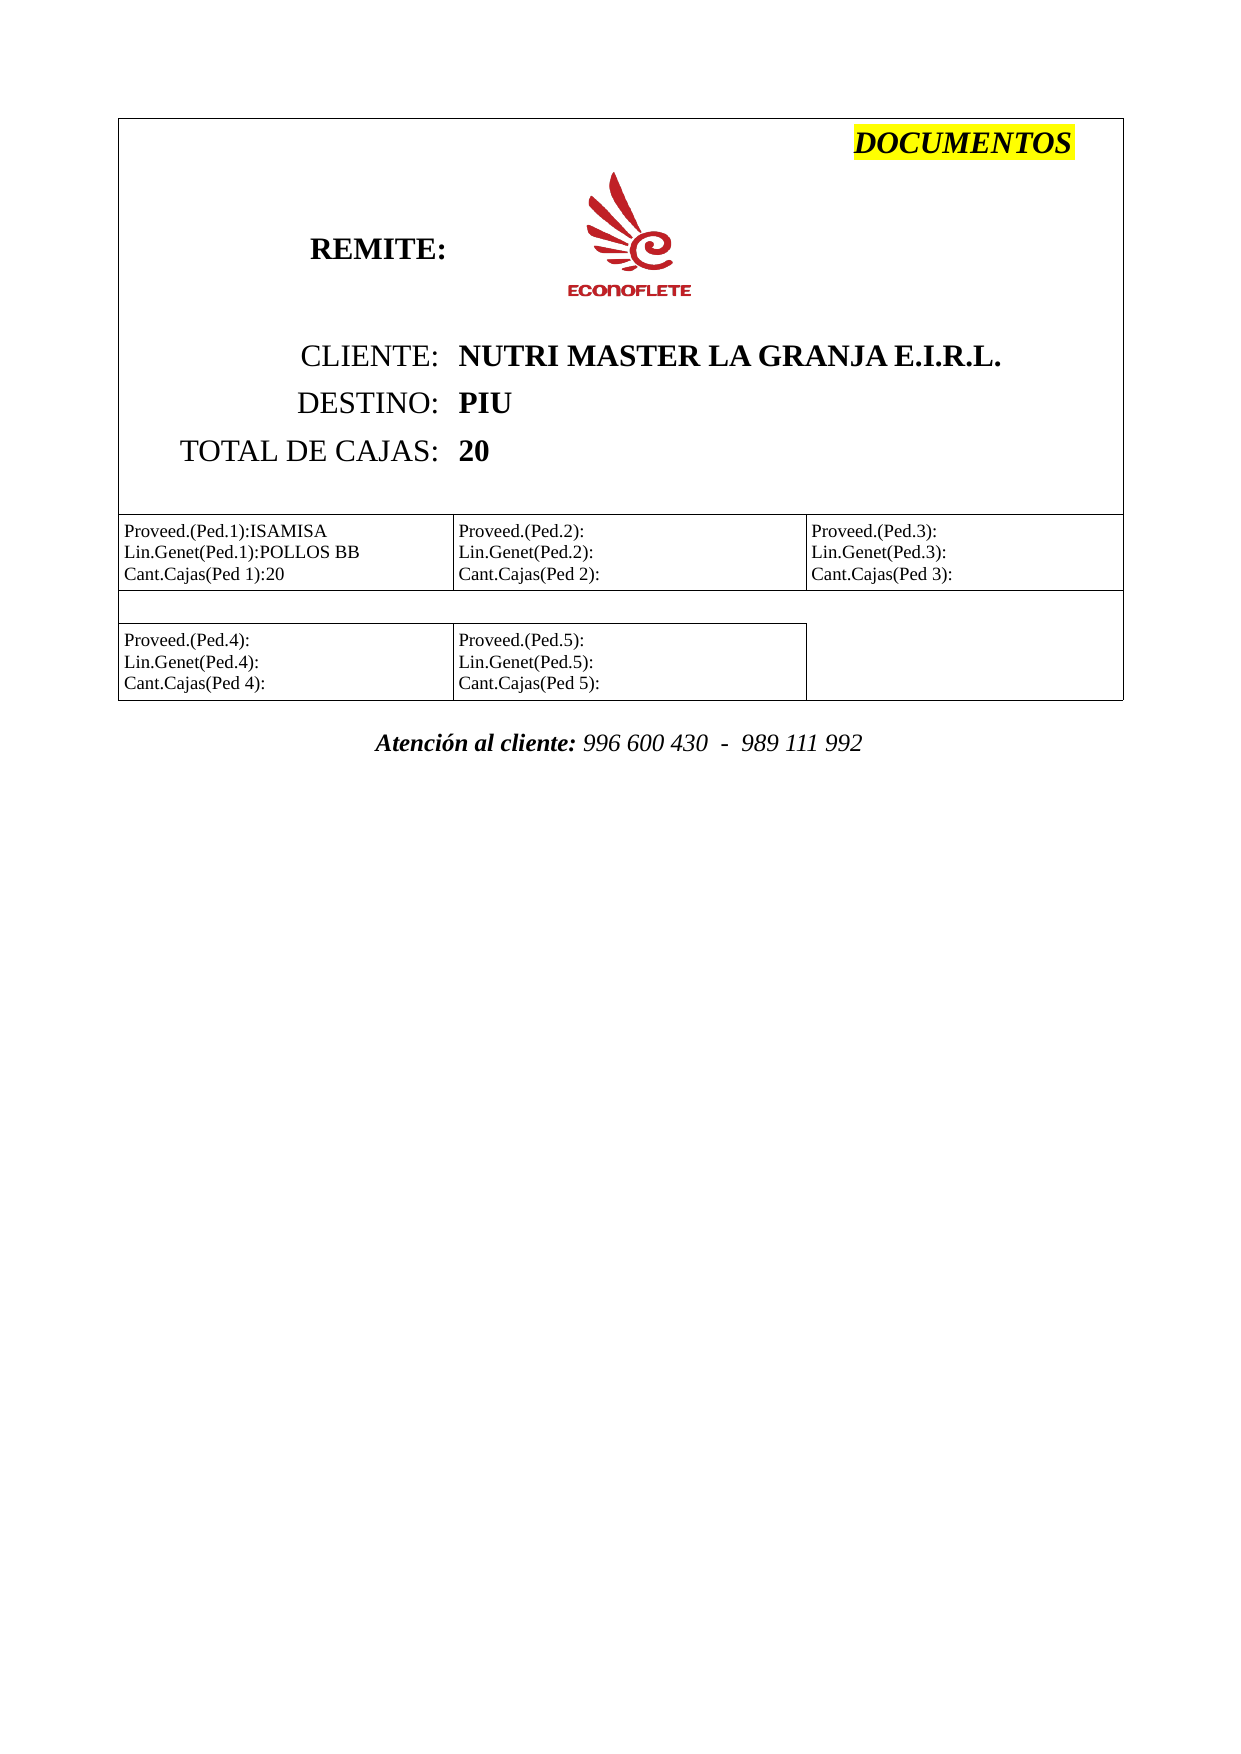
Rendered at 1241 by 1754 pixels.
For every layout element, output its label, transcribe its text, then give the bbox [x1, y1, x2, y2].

table_cell [119, 474, 453, 514]
table_cell Proveed.(Ped.5): Lin.Genet(Ped.5): Cant.Cajas(Ped 5): [454, 624, 806, 699]
picture [552, 171, 707, 297]
table_cell CLIENTE: [119, 332, 453, 379]
table_cell Proveed.(Ped.4): Lin.Genet(Ped.4): Cant.Cajas(Ped 4): [119, 624, 453, 699]
table_cell [806, 474, 1123, 514]
table_cell 20 [453, 426, 1123, 474]
table_cell PIU [453, 379, 806, 426]
table_cell [806, 591, 1123, 623]
table_cell Proveed.(Ped.2): Lin.Genet(Ped.2): Cant.Cajas(Ped 2): [454, 515, 806, 590]
table_cell [807, 623, 1123, 699]
table_cell [453, 474, 806, 514]
table_cell REMITE: [119, 166, 453, 332]
table_header DOCUMENTOS [806, 119, 1123, 166]
table_cell TOTAL DE CAJAS: [119, 426, 453, 474]
table_header [119, 119, 453, 166]
table_cell Proveed.(Ped.1):ISAMISA Lin.Genet(Ped.1):POLLOS BB Cant.Cajas(Ped 1):20 [119, 515, 453, 590]
table_cell [806, 166, 1123, 332]
table_cell [453, 591, 806, 623]
table_cell [119, 591, 453, 623]
text Atención al cliente: 996 600 430 - 989 111 992 [118, 728, 1122, 757]
table_cell NUTRI MASTER LA GRANJA E.I.R.L. [453, 332, 1123, 379]
table_cell [806, 379, 1123, 426]
table_header [453, 119, 806, 166]
table_cell DESTINO: [119, 379, 453, 426]
table_cell Proveed.(Ped.3): Lin.Genet(Ped.3): Cant.Cajas(Ped 3): [807, 515, 1123, 590]
table_cell [453, 166, 806, 332]
